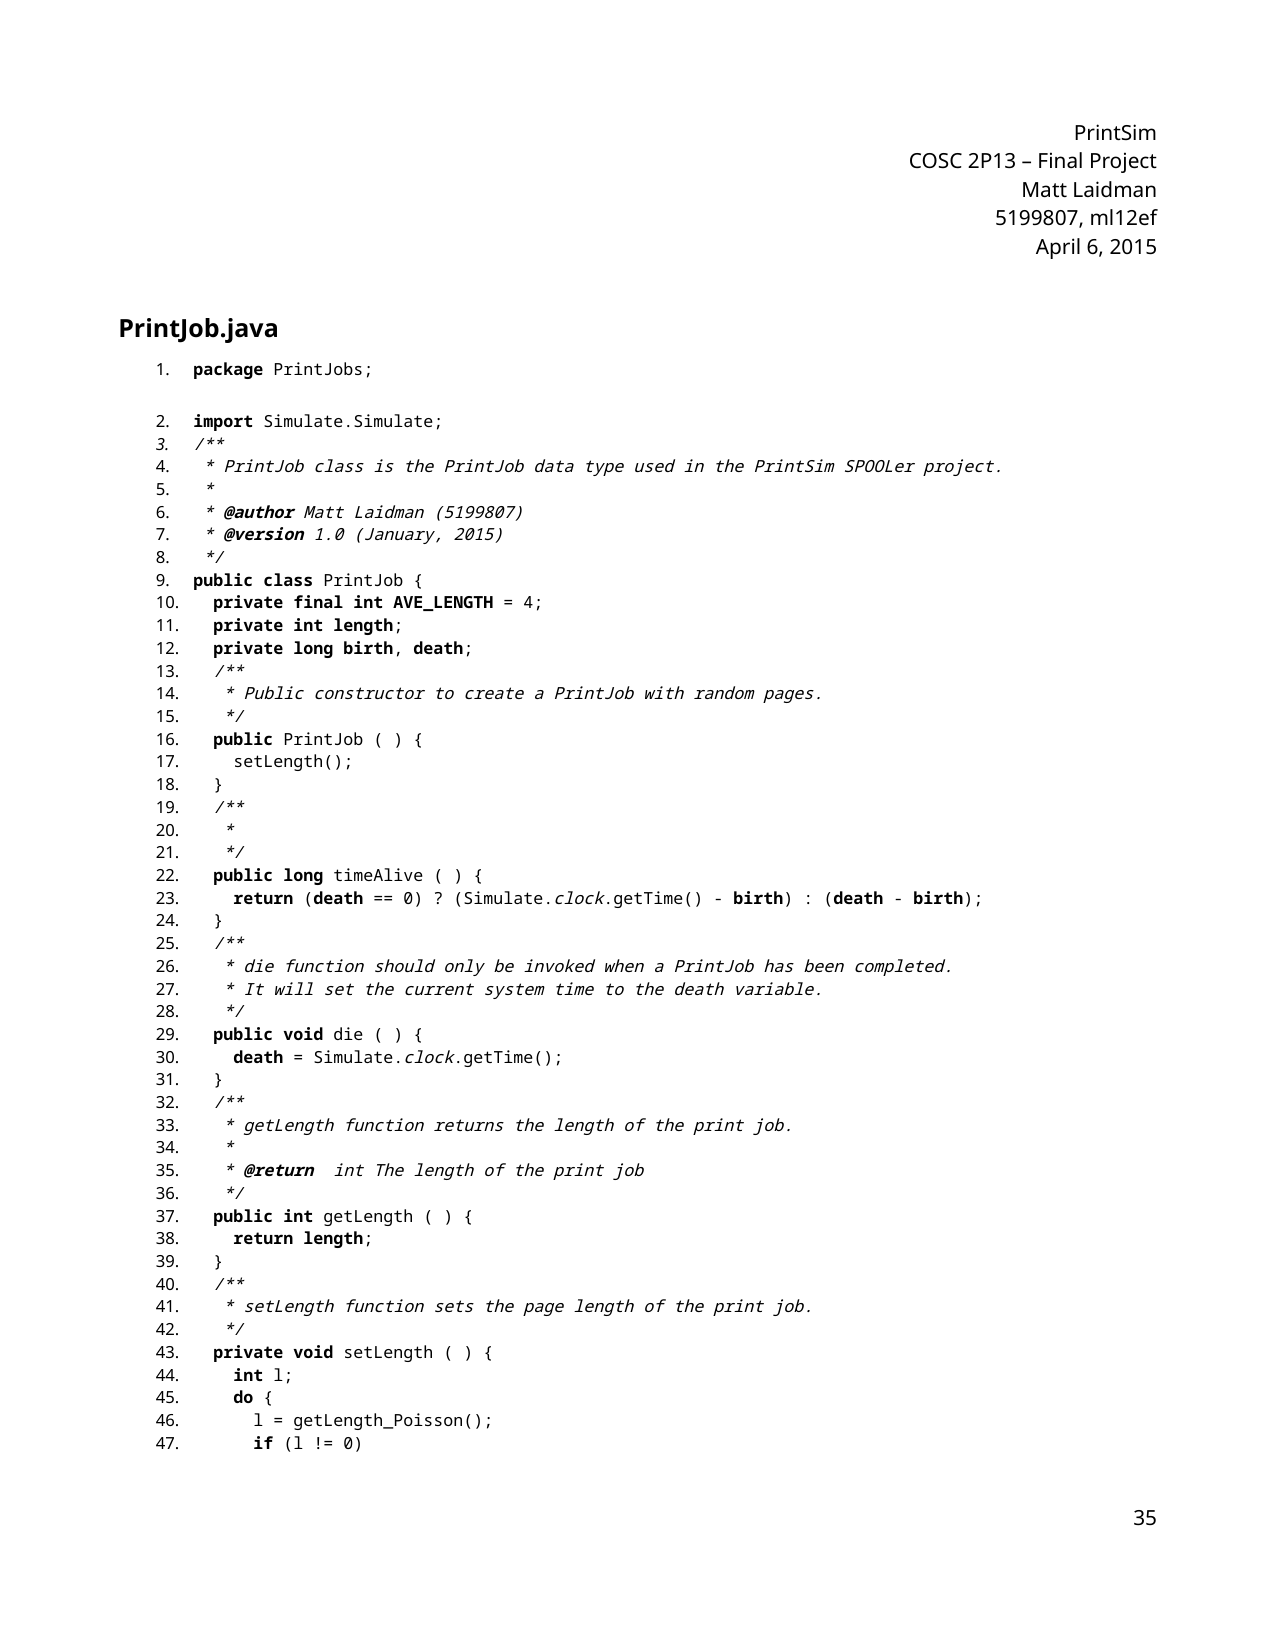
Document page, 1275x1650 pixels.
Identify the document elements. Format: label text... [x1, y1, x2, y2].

list /** [156, 432, 1157, 455]
list if (l != 0) [156, 1431, 1157, 1454]
list public void die ( ) { [156, 1022, 1157, 1045]
list death = Simulate.clock.getTime(); [156, 1045, 1157, 1068]
list public PrintJob ( ) { [156, 727, 1157, 750]
list private final int AVE_LENGTH = 4; [156, 591, 1157, 614]
list */ [156, 841, 1157, 863]
list } [156, 909, 1157, 932]
list */ [156, 1181, 1157, 1204]
list } [156, 1068, 1157, 1091]
list l = getLength_Poisson(); [156, 1408, 1157, 1431]
list } [156, 773, 1157, 795]
list return (death == 0) ? (Simulate.clock.getTime() - birth) : (death - birth); [156, 886, 1157, 909]
list package PrintJobs; [156, 357, 1157, 380]
list /** [156, 659, 1157, 682]
list /** [156, 1272, 1157, 1295]
list * getLength function returns the length of the print job. [156, 1113, 1157, 1136]
list do { [156, 1386, 1157, 1408]
list * die function should only be invoked when a PrintJob has been completed. [156, 954, 1157, 977]
list * @author Matt Laidman (5199807) [156, 500, 1157, 523]
list * Public constructor to create a PrintJob with random pages. [156, 682, 1157, 704]
list * It will set the current system time to the death variable. [156, 977, 1157, 1000]
list /** [156, 1091, 1157, 1113]
list */ [156, 1000, 1157, 1022]
list } [156, 1249, 1157, 1272]
list * PrintJob class is the PrintJob data type used in the PrintSim SPOOLer project. [156, 455, 1157, 477]
list setLength(); [156, 750, 1157, 773]
list public long timeAlive ( ) { [156, 863, 1157, 886]
list /** [156, 795, 1157, 818]
list */ [156, 704, 1157, 727]
list public int getLength ( ) { [156, 1204, 1157, 1227]
list return length; [156, 1227, 1157, 1249]
list private int length; [156, 614, 1157, 636]
list */ [156, 546, 1157, 568]
list * [156, 477, 1157, 500]
list private long birth, death; [156, 636, 1157, 659]
subtitle PrintJob.java [118, 311, 1157, 345]
list */ [156, 1318, 1157, 1340]
list int l; [156, 1363, 1157, 1386]
list public class PrintJob { [156, 568, 1157, 591]
list import Simulate.Simulate; [156, 409, 1157, 432]
list * [156, 818, 1157, 841]
list * setLength function sets the page length of the print job. [156, 1295, 1157, 1318]
list private void setLength ( ) { [156, 1340, 1157, 1363]
list * @version 1.0 (January, 2015) [156, 523, 1157, 546]
list /** [156, 932, 1157, 954]
list * @return int The length of the print job [156, 1159, 1157, 1181]
list * [156, 1136, 1157, 1159]
